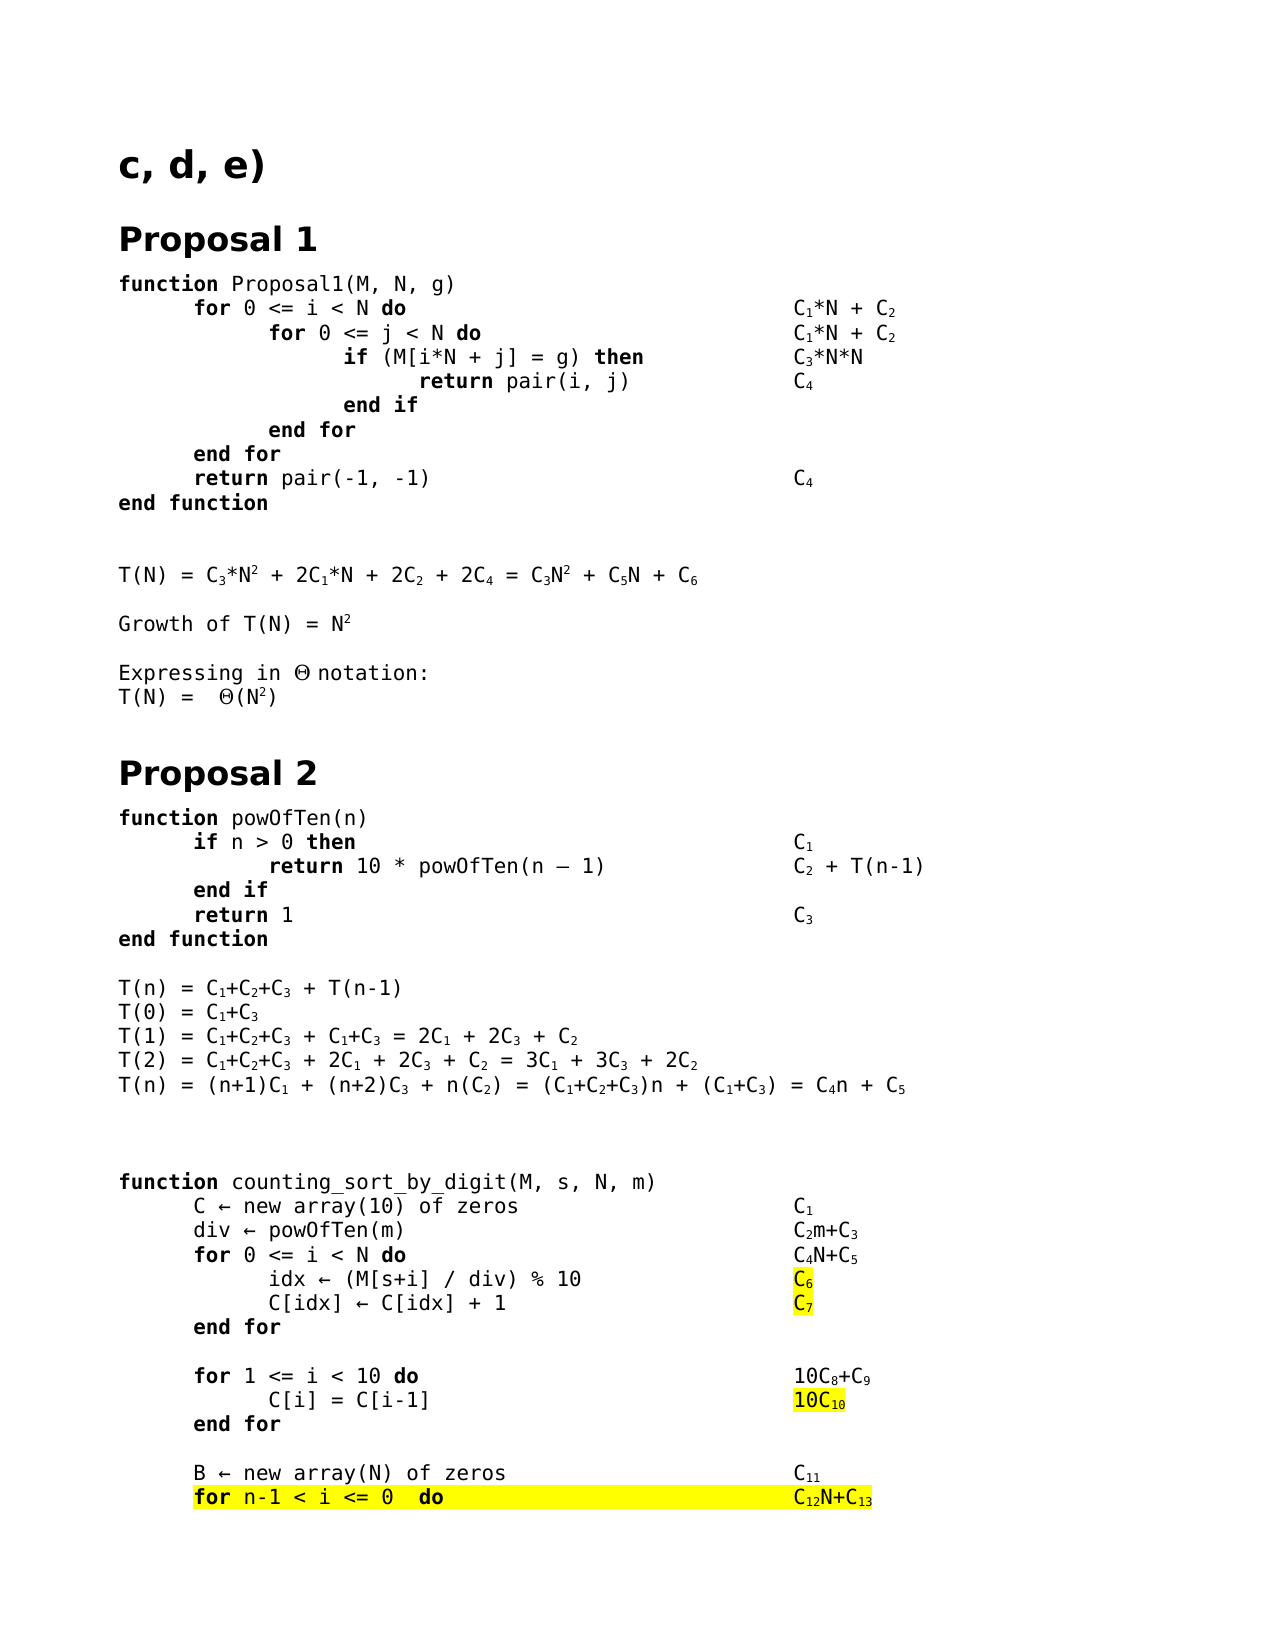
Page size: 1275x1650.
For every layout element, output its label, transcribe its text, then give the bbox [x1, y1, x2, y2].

text for 0 <= j < N do C1*N + C2 [118, 321, 1157, 345]
text end if [118, 878, 1157, 903]
text function powOfTen(n) [118, 806, 1157, 830]
text C[idx] ← C[idx] + 1 C7 [118, 1291, 1157, 1315]
text C ← new array(10) of zeros C1 [118, 1194, 1157, 1218]
text Growth of T(N) = N2 [118, 612, 1157, 636]
text end for [118, 1315, 1157, 1340]
subtitle c, d, e) [118, 143, 1157, 187]
text T(N) = Θ(N2) [118, 685, 1157, 709]
text if n > 0 then C1 [118, 830, 1157, 854]
text T(n) = C1+C2+C3 + T(n-1) [118, 976, 1157, 1000]
text for 1 <= i < 10 do 10C8+C9 [118, 1364, 1157, 1388]
text div ← powOfTen(m) C2m+C3 [118, 1218, 1157, 1243]
text if (M[i*N + j] = g) then C3*N*N [118, 345, 1157, 369]
text end for [118, 442, 1157, 466]
subtitle Proposal 1 [118, 221, 1157, 260]
text C[i] = C[i-1] 10C10 [118, 1388, 1157, 1412]
text for 0 <= i < N do C4N+C5 [118, 1243, 1157, 1267]
text B ← new array(N) of zeros C11 [118, 1461, 1157, 1485]
subtitle Proposal 2 [118, 754, 1157, 793]
text function Proposal1(M, N, g) [118, 272, 1157, 296]
text return pair(i, j) C4 [118, 369, 1157, 393]
text function counting_sort_by_digit(M, s, N, m) [118, 1170, 1157, 1194]
text for 0 <= i < N do C1*N + C2 [118, 296, 1157, 321]
text end function [118, 491, 1157, 515]
text end for [118, 1412, 1157, 1437]
text T(1) = C1+C2+C3 + C1+C3 = 2C1 + 2C3 + C2 [118, 1024, 1157, 1048]
text end for [118, 418, 1157, 442]
text return pair(-1, -1) C4 [118, 466, 1157, 491]
text for n-1 < i <= 0 do C12N+C13 [118, 1485, 1157, 1509]
text return 10 * powOfTen(n – 1) C2 + T(n-1) [118, 854, 1157, 878]
text return 1 C3 [118, 903, 1157, 927]
text idx ← (M[s+i] / div) % 10 C6 [118, 1267, 1157, 1291]
text T(2) = C1+C2+C3 + 2C1 + 2C3 + C2 = 3C1 + 3C3 + 2C2 [118, 1048, 1157, 1073]
text end if [118, 393, 1157, 418]
text T(n) = (n+1)C1 + (n+2)C3 + n(C2) = (C1+C2+C3)n + (C1+C3) = C4n + C5 [118, 1073, 1157, 1097]
text Expressing in Θ notation: [118, 661, 1157, 685]
text T(N) = C3*N2 + 2C1*N + 2C2 + 2C4 = C3N2 + C5N + C6 [118, 563, 1157, 588]
text end function [118, 927, 1157, 951]
text T(0) = C1+C3 [118, 1000, 1157, 1024]
